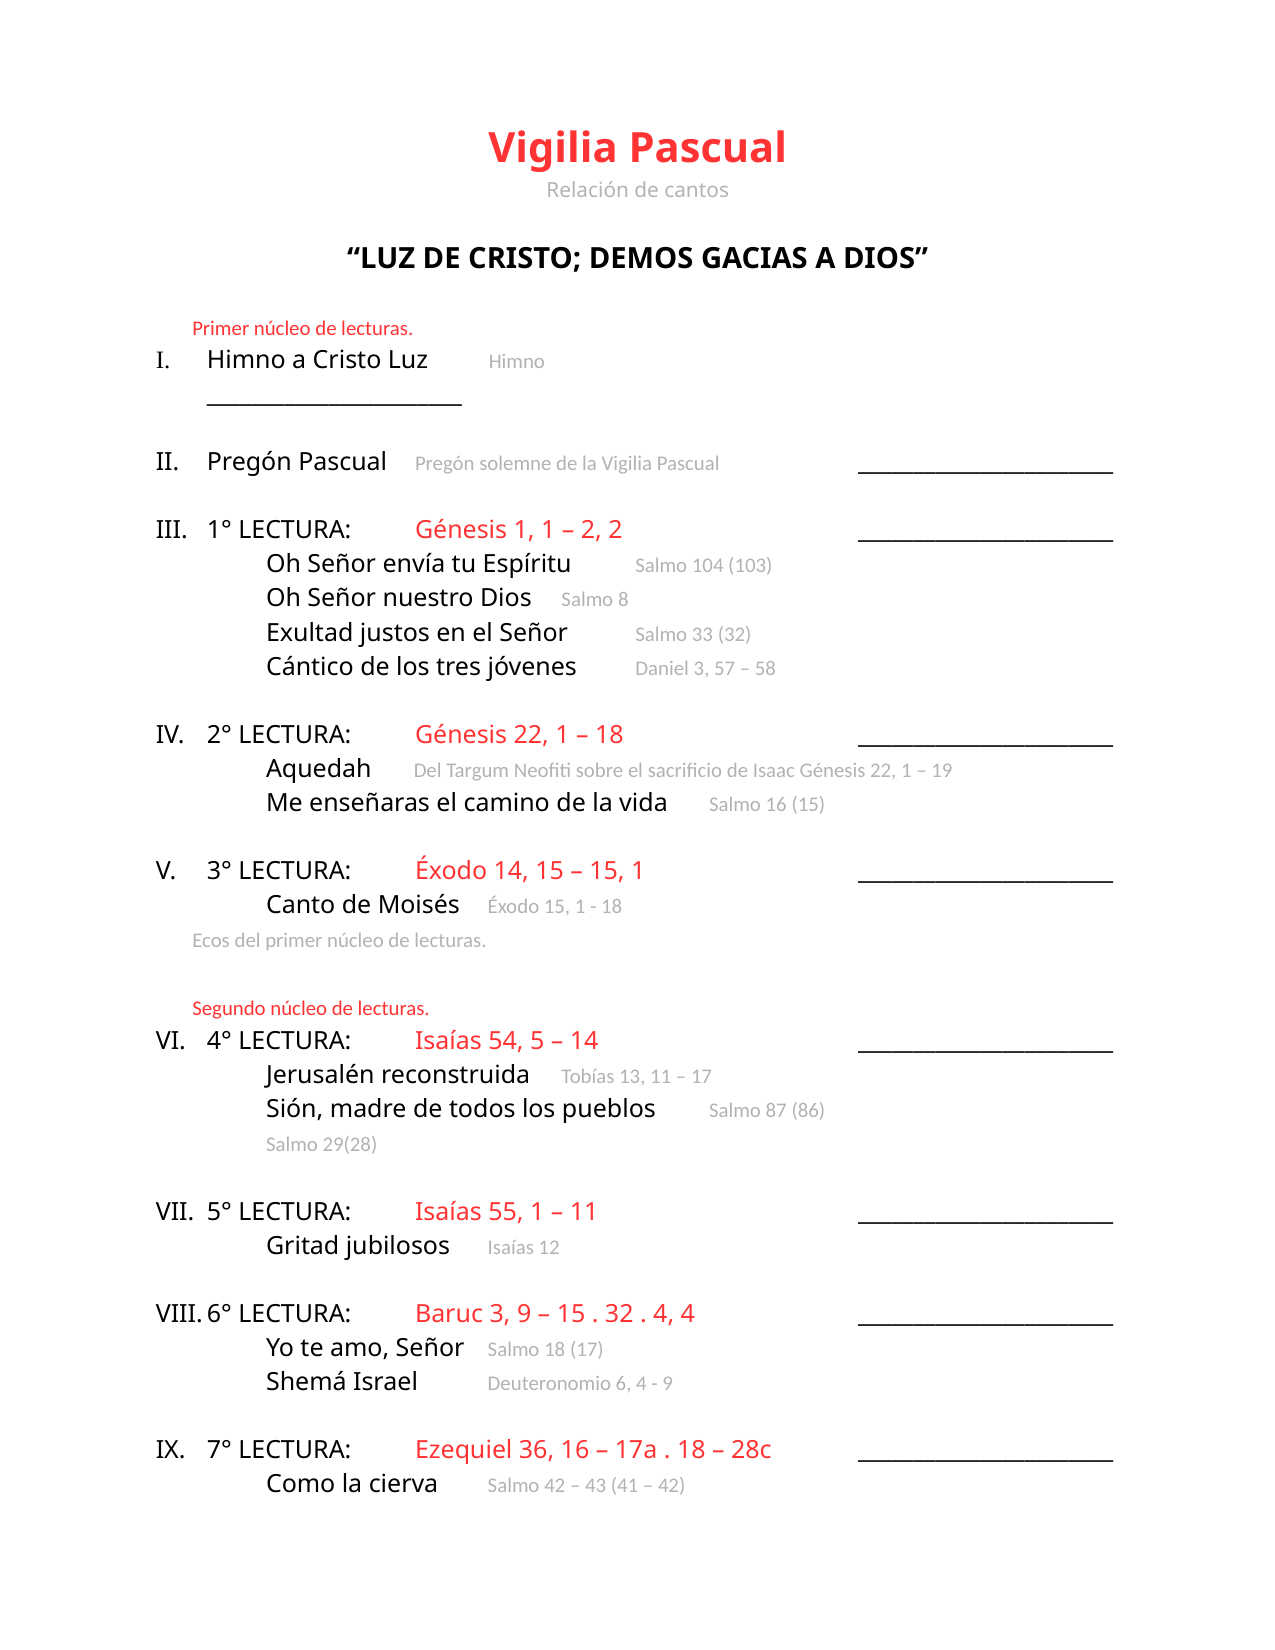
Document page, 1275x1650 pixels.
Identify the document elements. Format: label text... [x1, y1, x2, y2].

text Vigilia Pascual [118, 118, 1157, 175]
text “LUZ DE CRISTO; DEMOS GACIAS A DIOS” [118, 237, 1157, 277]
text Oh Señor envía tu Espíritu Salmo 104 (103) [118, 546, 1157, 580]
list 2° LECTURA: Génesis 22, 1 – 18 _______________________ [156, 716, 1157, 750]
text Ecos del primer núcleo de lecturas. [118, 921, 1157, 955]
text Aquedah Del Targum Neofiti sobre el sacrificio de Isaac Génesis 22, 1 – 19 [118, 750, 1157, 784]
list 6° LECTURA: Baruc 3, 9 – 15 . 32 . 4, 4 _______________________ [156, 1295, 1157, 1329]
list 5° LECTURA: Isaías 55, 1 – 11 _______________________ [156, 1193, 1157, 1227]
text Relación de cantos [118, 175, 1157, 203]
list Himno a Cristo Luz Himno _______________________ [156, 342, 1157, 410]
text Cántico de los tres jóvenes Daniel 3, 57 – 58 [118, 648, 1157, 682]
text Canto de Moisés Éxodo 15, 1 - 18 [118, 887, 1157, 921]
list 3° LECTURA: Éxodo 14, 15 – 15, 1 _______________________ [156, 853, 1157, 887]
text Yo te amo, Señor Salmo 18 (17) [118, 1329, 1157, 1363]
text Gritad jubilosos Isaías 12 [118, 1227, 1157, 1261]
text Shemá Israel Deuteronomio 6, 4 - 9 [118, 1363, 1157, 1398]
text Segundo núcleo de lecturas. [118, 989, 1157, 1023]
list 1° LECTURA: Génesis 1, 1 – 2, 2 _______________________ [156, 512, 1157, 546]
text Oh Señor nuestro Dios Salmo 8 [118, 580, 1157, 614]
text Jerusalén reconstruida Tobías 13, 11 – 17 [118, 1057, 1157, 1091]
text Como la cierva Salmo 42 – 43 (41 – 42) [118, 1466, 1157, 1500]
text Primer núcleo de lecturas. [118, 311, 1157, 342]
text Me enseñaras el camino de la vida Salmo 16 (15) [118, 784, 1157, 818]
text Salmo 29(28) [118, 1125, 1157, 1159]
text Sión, madre de todos los pueblos Salmo 87 (86) [118, 1091, 1157, 1125]
list Pregón Pascual Pregón solemne de la Vigilia Pascual _______________________ [156, 444, 1157, 478]
list 4° LECTURA: Isaías 54, 5 – 14 _______________________ [156, 1023, 1157, 1057]
list 7° LECTURA: Ezequiel 36, 16 – 17a . 18 – 28c _______________________ [156, 1432, 1157, 1466]
text Exultad justos en el Señor Salmo 33 (32) [118, 614, 1157, 648]
